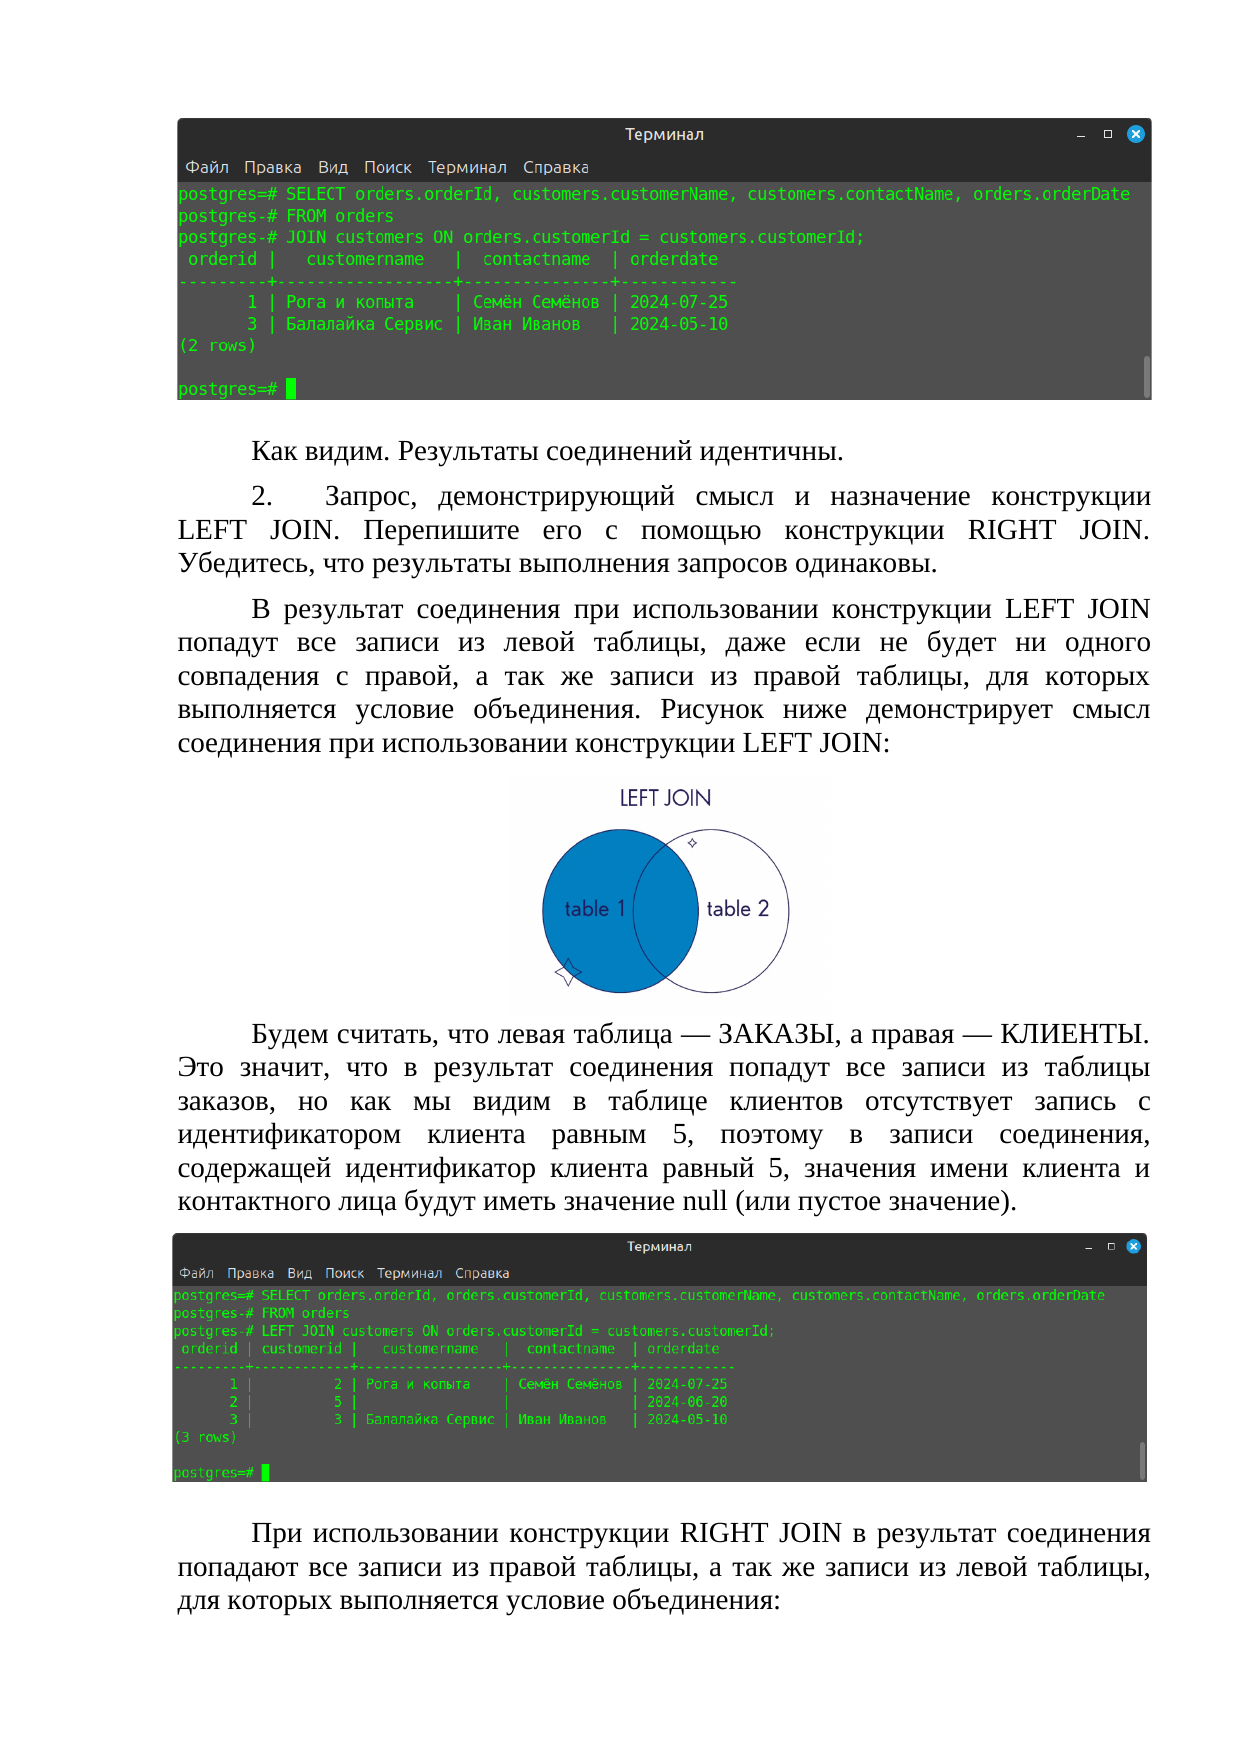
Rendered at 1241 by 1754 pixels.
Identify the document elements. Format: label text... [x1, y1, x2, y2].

list Запрос, демонстрирующий смысл и назначение конструкции LEFT JOIN. Перепишите его с помощью конструкции RIGHT JOIN. Убедитесь, что результаты выполнения запросов одинаковы. [177, 478, 1152, 579]
text Как видим. Результаты соединений идентичны. [177, 433, 1152, 467]
text Будем считать, что левая таблица — ЗАКАЗЫ, а правая — КЛИЕНТЫ. Это значит, что в результат соединения попадут все записи из таблицы заказов, но как мы видим в таблице клиентов отсутствует запись с идентификатором клиента равным 5, поэтому в записи соединения, содержащей идентификатор клиента равный 5, значения имени клиента и контактного лица будут иметь значение null (или пустое значение). [177, 758, 1152, 1217]
picture [177, 118, 1152, 400]
text В результат соединения при использовании конструкции LEFT JOIN попадут все записи из левой таблицы, даже если не будет ни одного совпадения с правой, а так же записи из правой таблицы, для которых выполняется условие объединения. Рисунок ниже демонстрирует смысл соединения при использовании конструкции LEFT JOIN: [177, 591, 1152, 758]
picture [506, 774, 832, 1016]
picture [172, 1233, 1147, 1482]
text При использовании конструкции RIGHT JOIN в результат соединения попадают все записи из правой таблицы, а так же записи из левой таблицы, для которых выполняется условие объединения: [177, 1515, 1152, 1616]
